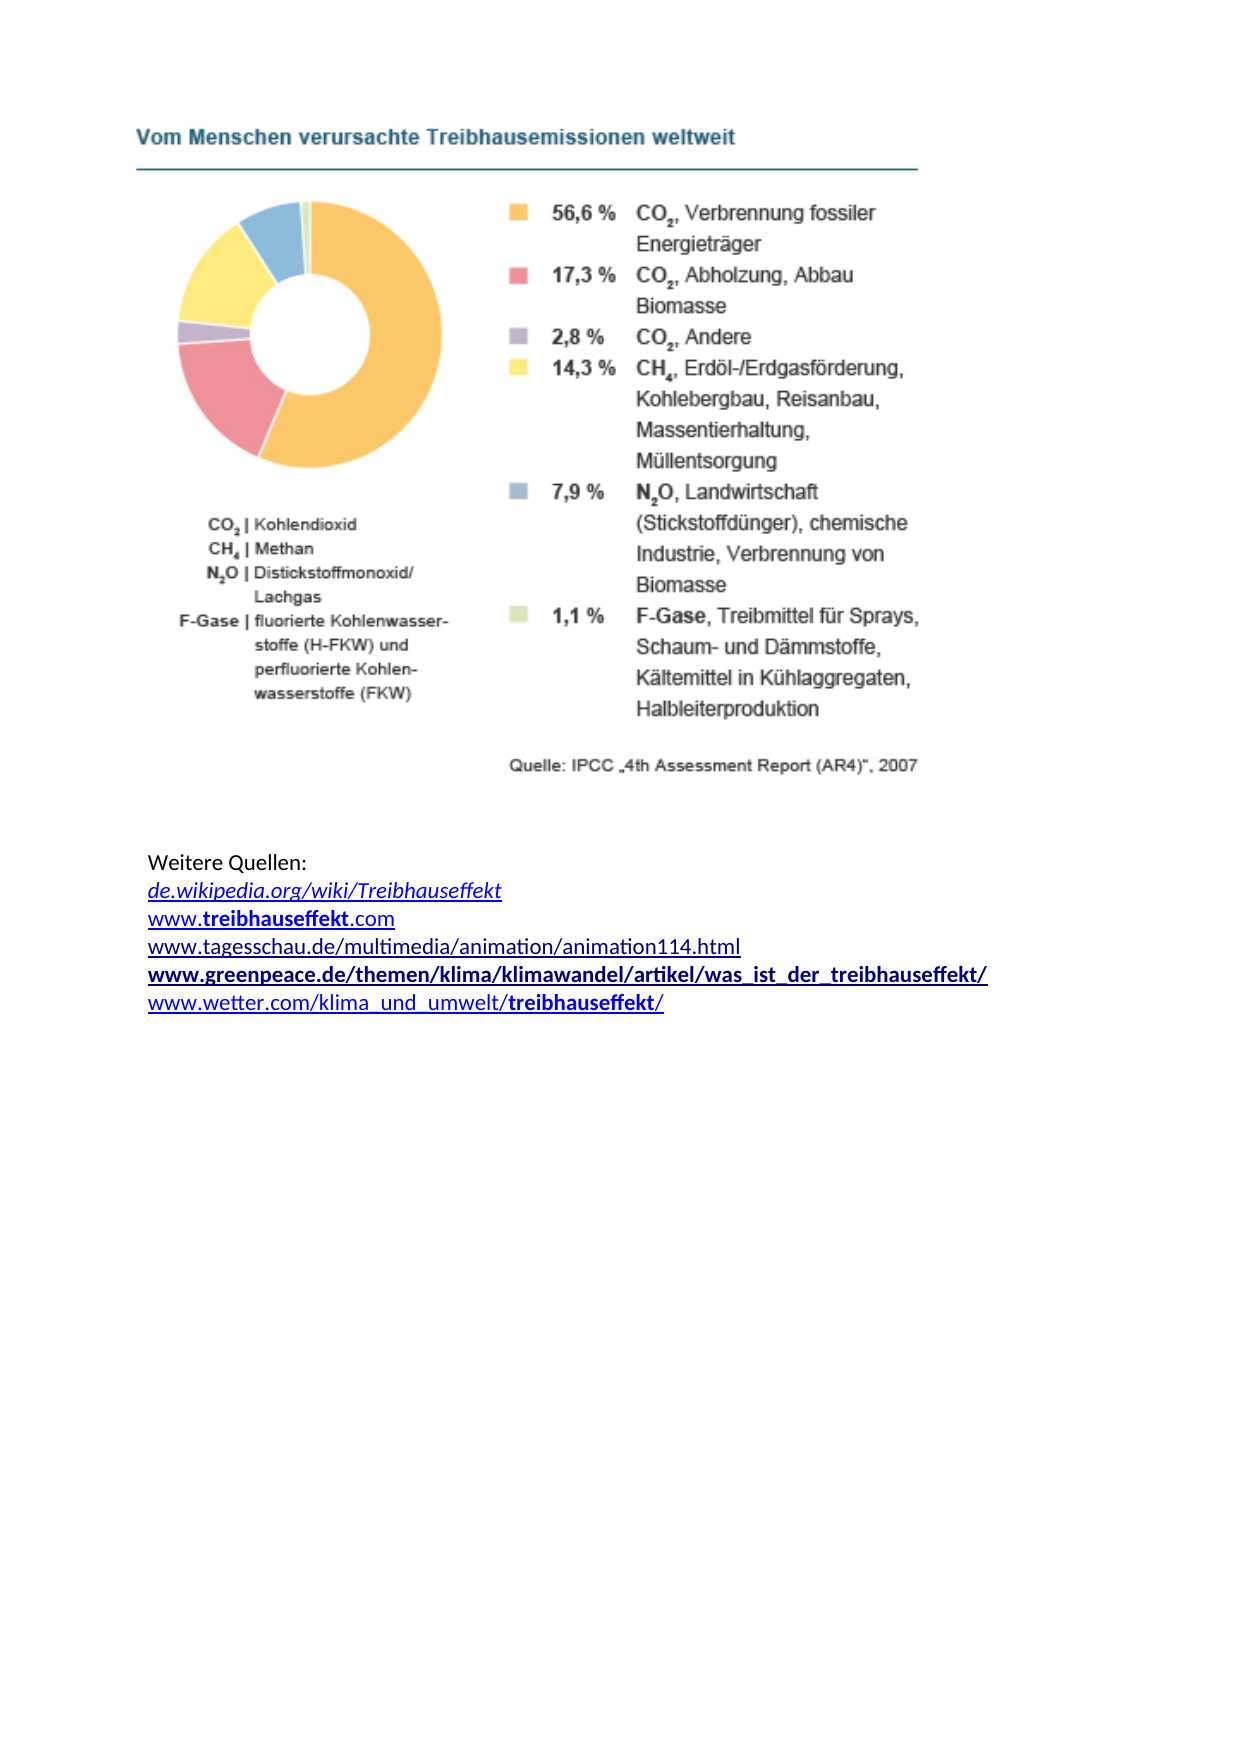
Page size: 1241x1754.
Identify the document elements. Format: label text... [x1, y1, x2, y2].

text de.wikipedia.org/wiki/Treibhauseffekt [148, 876, 1093, 904]
text www.wetter.com/klima_und_umwelt/treibhauseffekt/ [148, 988, 1093, 1016]
text www.greenpeace.de/themen/klima/klimawandel/artikel/was_ist_der_treibhauseffekt/ [148, 960, 1093, 988]
text www.tagesschau.de/multimedia/animation/animation114.html [148, 932, 1093, 960]
text Weitere Quellen: [148, 848, 1093, 876]
text www.treibhauseffekt.com [148, 904, 1093, 932]
